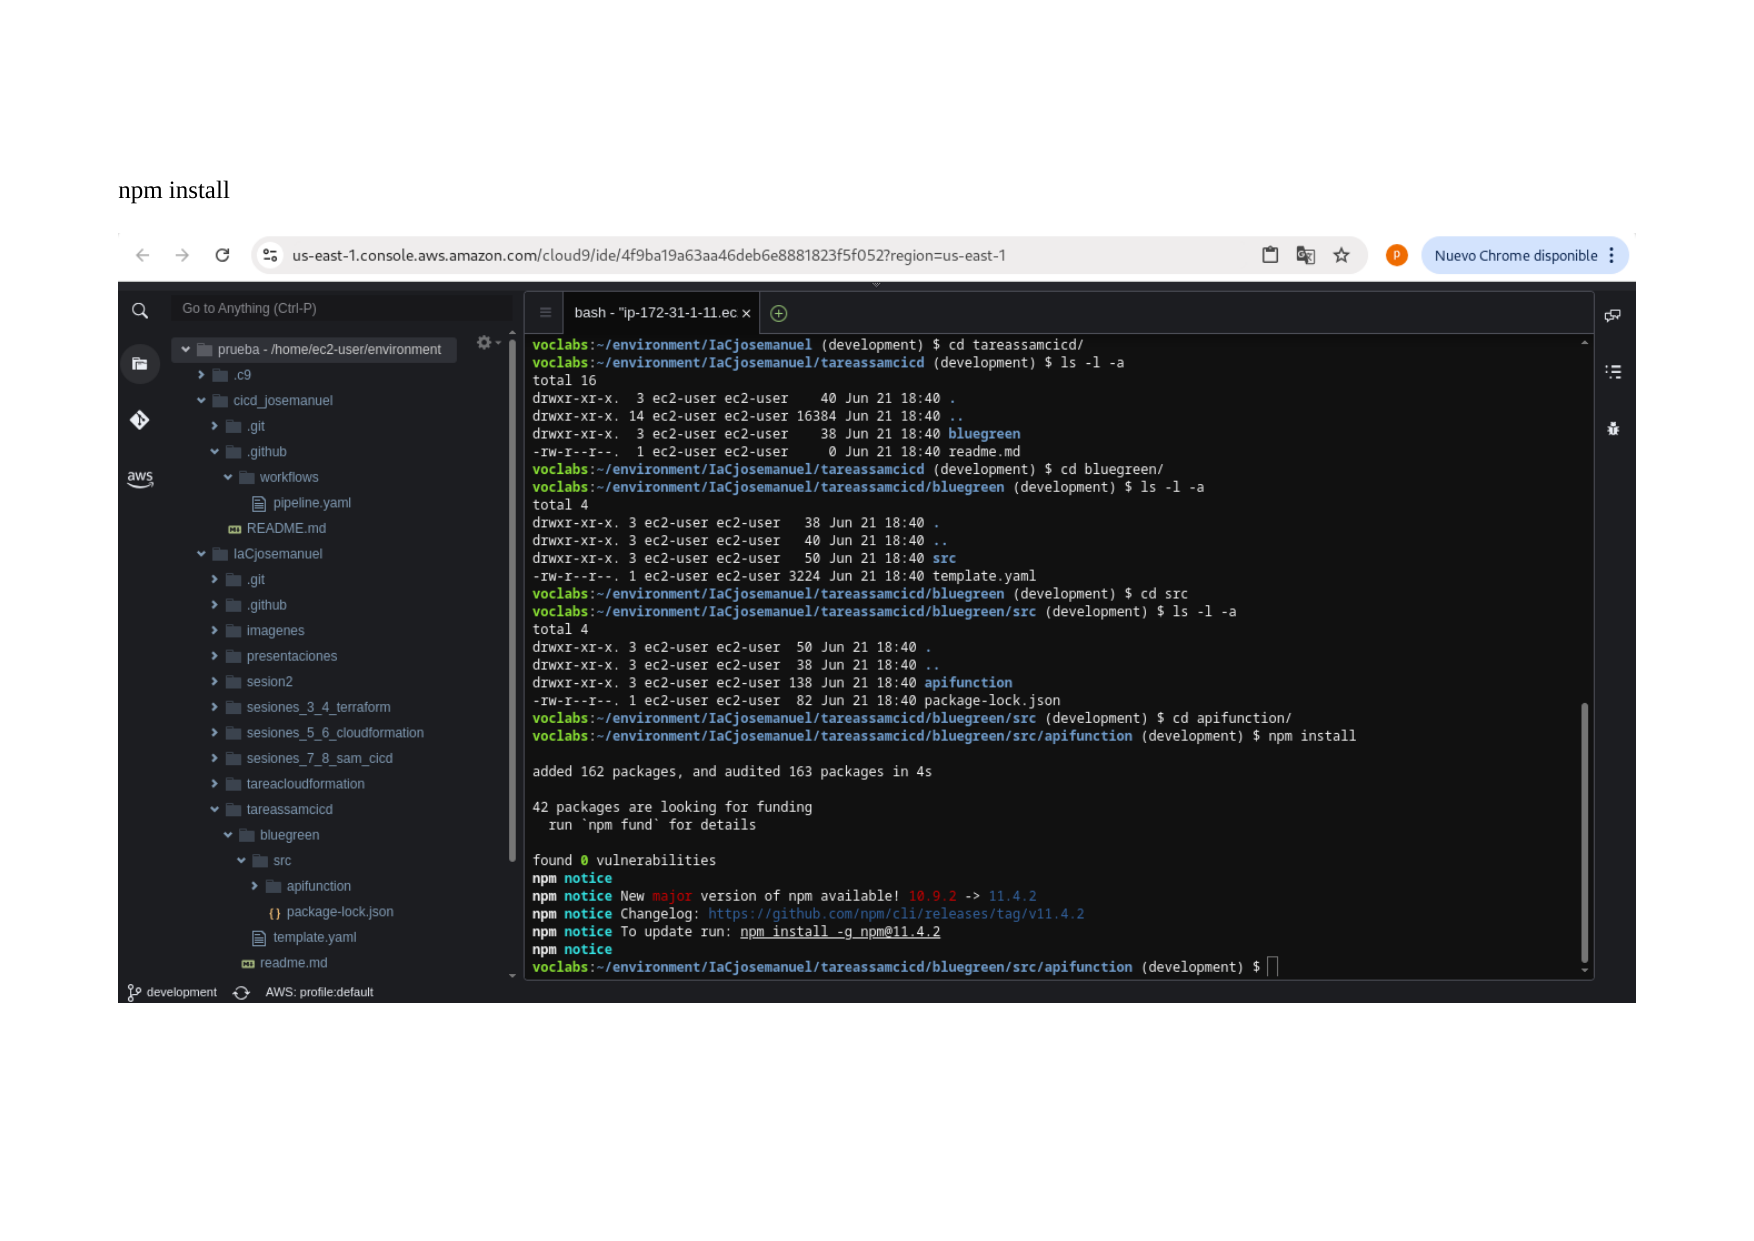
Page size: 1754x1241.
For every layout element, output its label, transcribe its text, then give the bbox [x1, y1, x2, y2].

picture [118, 233, 1636, 1003]
text npm install [118, 176, 1636, 204]
